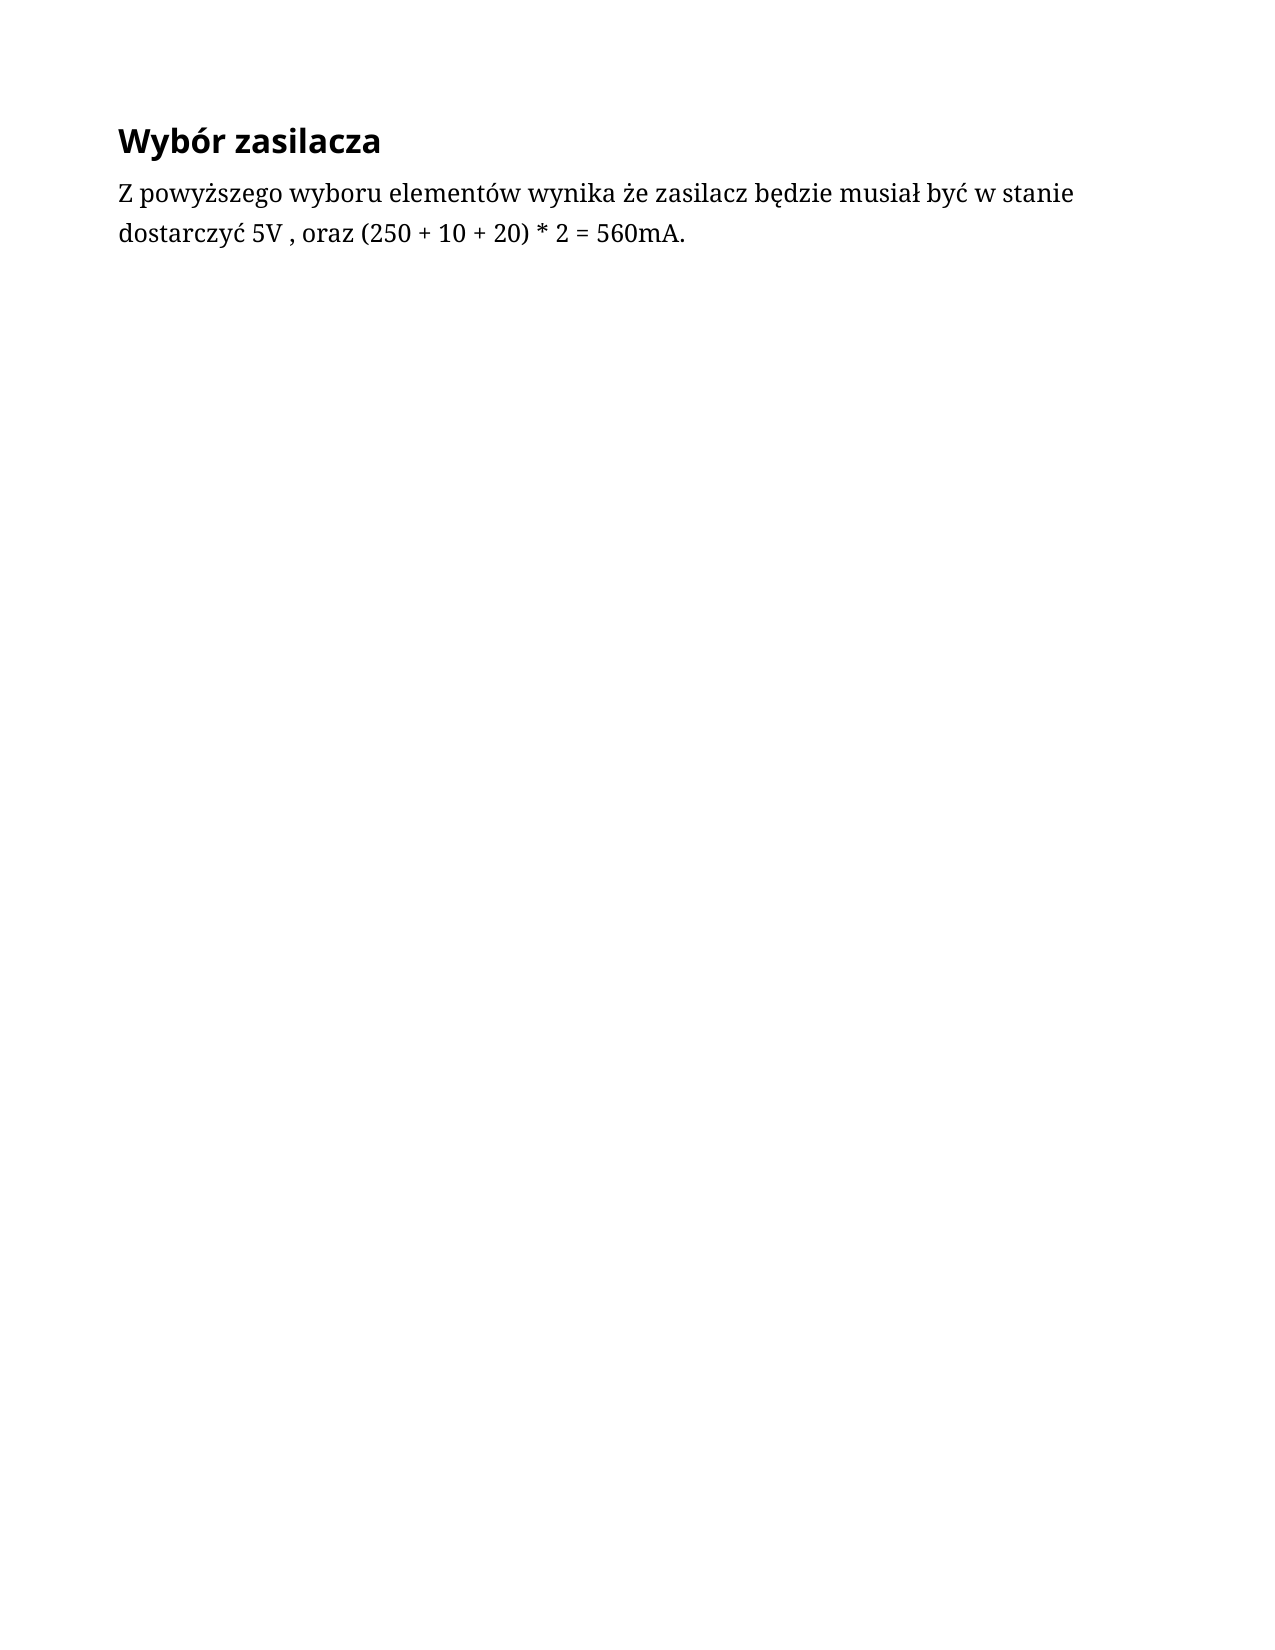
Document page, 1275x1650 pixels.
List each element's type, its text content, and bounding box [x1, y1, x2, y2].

text Z powyższego wyboru elementów wynika że zasilacz będzie musiał być w stanie dostarczyć 5V , oraz (250 + 10 + 20) * 2 = 560mA. [118, 176, 1157, 249]
subtitle Wybór zasilacza [118, 118, 1157, 163]
